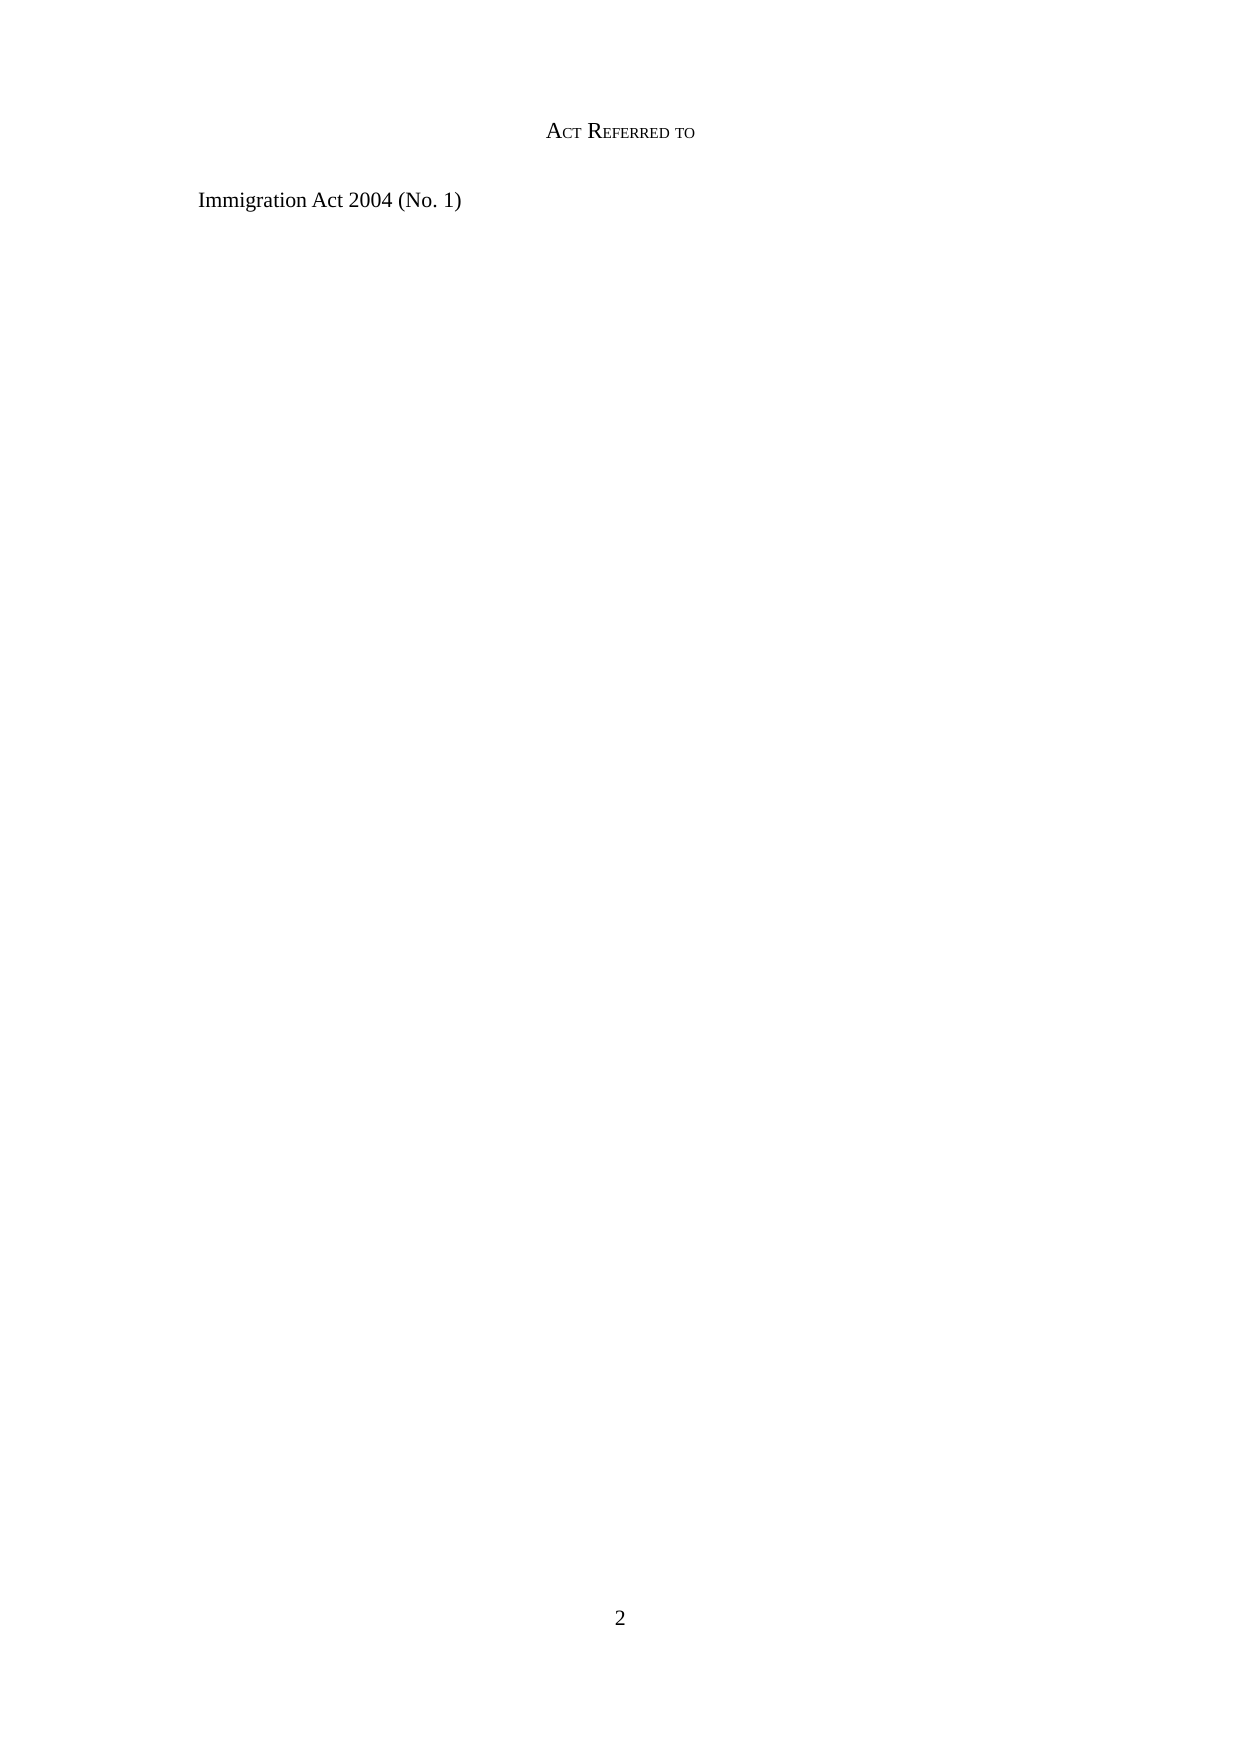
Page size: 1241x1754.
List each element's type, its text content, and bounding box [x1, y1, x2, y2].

text Act Referred to [177, 118, 1063, 144]
text Immigration Act 2004 (No. 1) [198, 188, 1063, 212]
